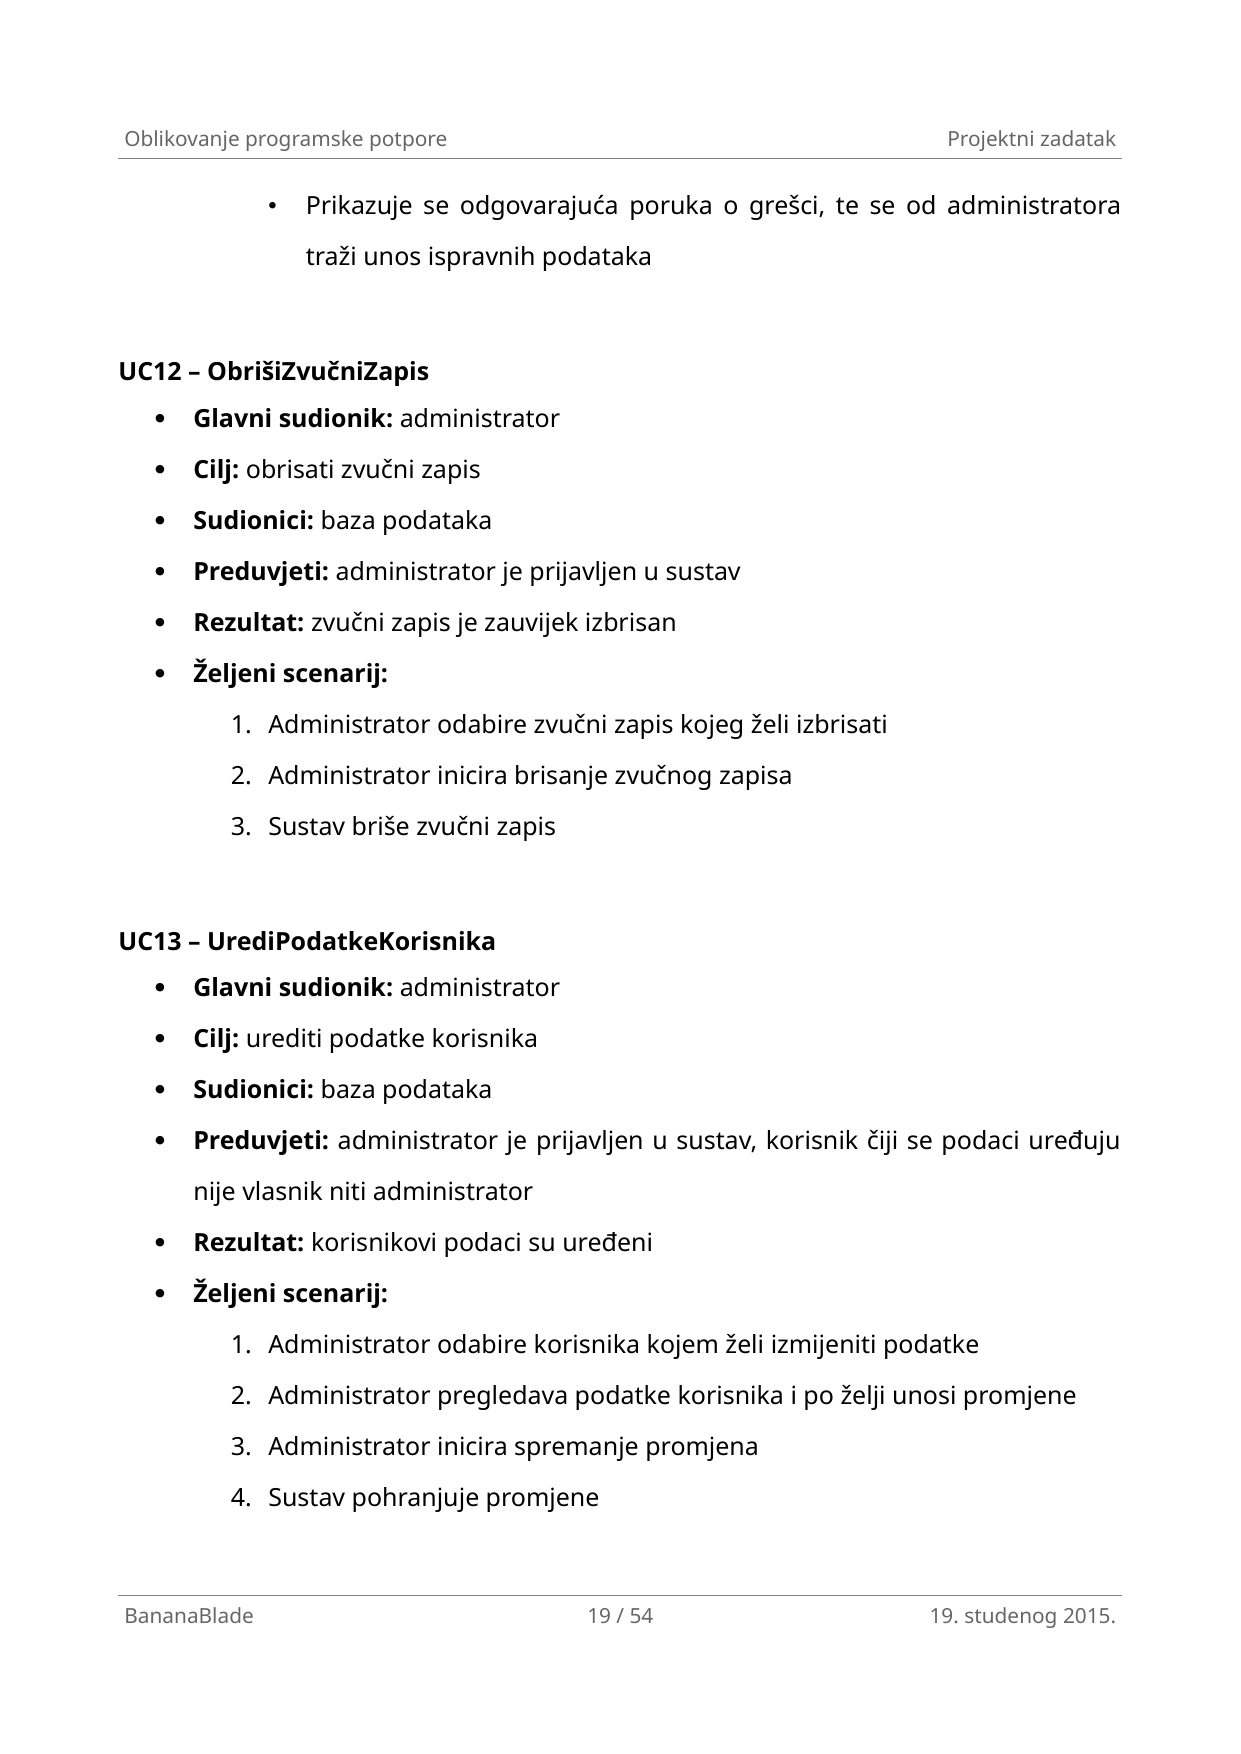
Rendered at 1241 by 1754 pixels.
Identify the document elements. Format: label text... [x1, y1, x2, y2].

list Rezultat: zvučni zapis je zauvijek izbrisan [156, 604, 1122, 638]
subtitle UC13 – UrediPodatkeKorisnika [118, 923, 1122, 957]
list Administrator odabire korisnika kojem želi izmijeniti podatke [231, 1327, 1122, 1361]
subtitle UC12 – ObrišiZvučniZapis [118, 354, 1122, 388]
list Željeni scenarij: [156, 1276, 1122, 1310]
list Administrator pregledava podatke korisnika i po želji unosi promjene [231, 1378, 1122, 1412]
list Glavni sudionik: administrator [156, 970, 1122, 1004]
list Preduvjeti: administrator je prijavljen u sustav, korisnik čiji se podaci uređuju nije vlasnik niti administrator [156, 1123, 1122, 1208]
list Administrator odabire zvučni zapis kojeg želi izbrisati [231, 706, 1122, 741]
list Cilj: obrisati zvučni zapis [156, 451, 1122, 485]
list Sustav briše zvučni zapis [231, 808, 1122, 843]
list Cilj: urediti podatke korisnika [156, 1021, 1122, 1055]
list Željeni scenarij: [156, 655, 1122, 689]
list Sudionici: baza podataka [156, 502, 1122, 536]
list Preduvjeti: administrator je prijavljen u sustav [156, 553, 1122, 587]
list Administrator inicira brisanje zvučnog zapisa [231, 757, 1122, 792]
list Glavni sudionik: administrator [156, 400, 1122, 434]
list Sudionici: baza podataka [156, 1072, 1122, 1106]
list Sustav pohranjuje promjene [231, 1480, 1122, 1514]
list Administrator inicira spremanje promjena [231, 1429, 1122, 1463]
list Rezultat: korisnikovi podaci su uređeni [156, 1225, 1122, 1259]
list Prikazuje se odgovarajuća poruka o grešci, te se od administratora traži unos ispravnih podataka [268, 188, 1122, 273]
